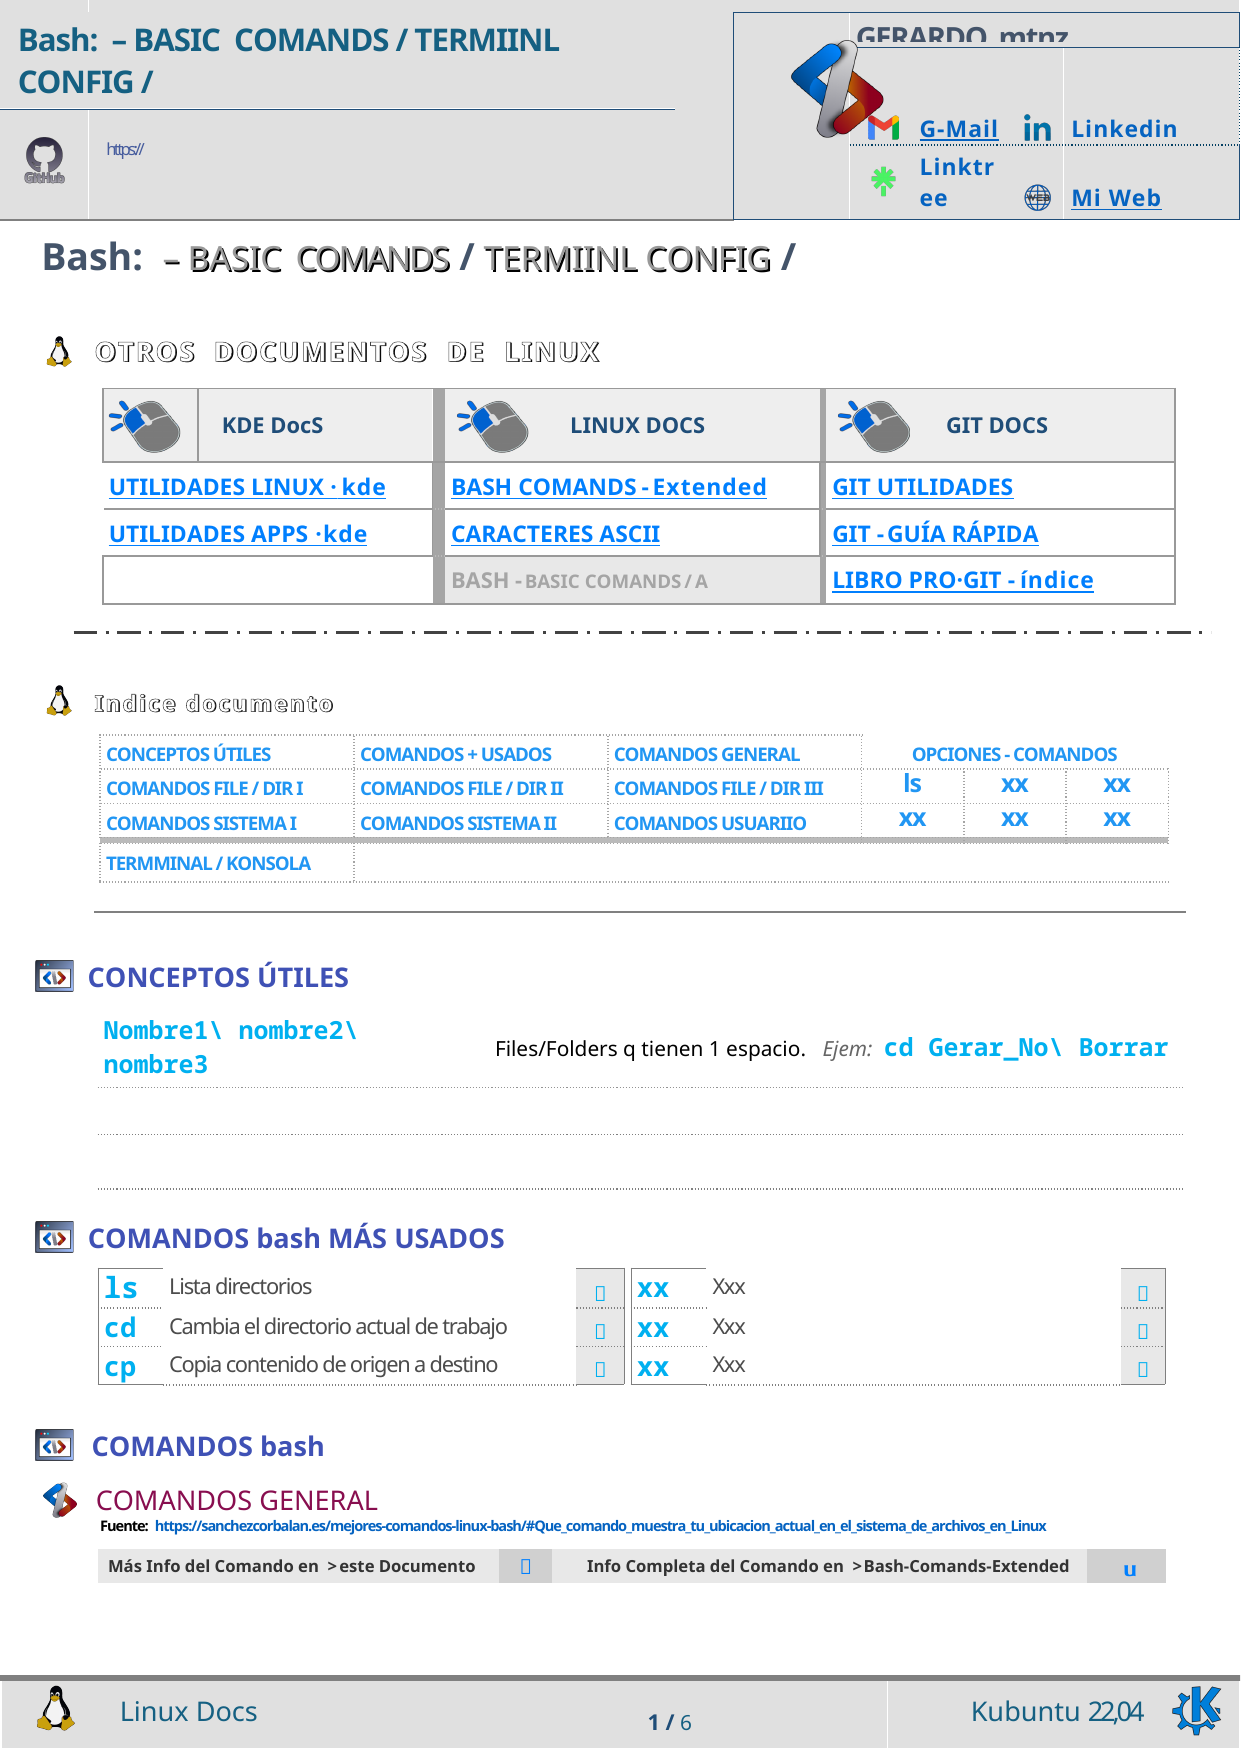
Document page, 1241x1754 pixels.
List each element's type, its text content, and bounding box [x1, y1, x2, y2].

table_cell Copia contenido de origen a destino [163, 1346, 576, 1384]
table_cell GIT - GUÍA RÁPIDA [826, 510, 1174, 555]
picture [837, 395, 910, 456]
table_cell Xxx [706, 1346, 1121, 1384]
picture [16, 132, 73, 188]
table_cell GIT UTILIDADES [826, 463, 1174, 508]
table_header COMANDOS GENERAL [608, 734, 862, 768]
table_cell [820, 555, 826, 603]
table_cell xx [964, 768, 1066, 802]
table_cell xx [632, 1307, 706, 1346]
table_cell [433, 463, 445, 508]
table_cell ls [862, 768, 964, 802]
table_cell [481, 1086, 1183, 1133]
table_header Más Info del Comando en > este Documento [98, 1549, 499, 1583]
table_header COMANDOS + USADOS [354, 734, 608, 768]
subtitle CONCEPTOS ÚTILES [35, 958, 1186, 995]
picture [108, 395, 181, 456]
list OTROS DOCUMENTOS DE LINUX [41, 332, 1186, 369]
table_header LINUX DOCS [547, 389, 820, 461]
picture [598, 1286, 605, 1299]
table_cell [354, 837, 608, 843]
table_cell  [576, 1307, 624, 1346]
table_cell Xxx [706, 1307, 1121, 1346]
list Indice documento [75, 684, 1186, 718]
table_cell LIBRO PRO·GIT - índice [826, 557, 1174, 603]
table_header  [499, 1549, 552, 1583]
table_cell COMANDOS FILE / DIR III [608, 768, 862, 802]
table_cell [433, 508, 445, 555]
table_cell COMANDOS SISTEMA II [354, 803, 608, 837]
table_header [445, 389, 547, 461]
table_header  [1087, 1549, 1166, 1583]
table_cell [862, 837, 964, 843]
table_header [826, 389, 922, 461]
table_header KDE DocS [199, 389, 432, 461]
table_cell [964, 837, 1066, 843]
table_cell cd [99, 1307, 163, 1346]
table_cell [608, 843, 862, 881]
table_cell [821, 508, 826, 555]
table_header [625, 1268, 631, 1384]
table_cell Cambia el directorio actual de trabajo [163, 1307, 576, 1346]
table_cell [862, 843, 1168, 881]
table_cell xx [632, 1346, 706, 1384]
table_header Files/Folders q tienen 1 espacio. Ejem: cd Gerar_No\ Borrar [481, 1007, 1183, 1086]
table_cell TERMMINAL / KONSOLA [100, 843, 354, 881]
text Fuente: https://sanchezcorbalan.es/mejores-comandos-linux-bash/#Que_comando_muestra_tu_ubicacion_actual_en_el_sistema_de_archivos_en_Linux [100, 1519, 1240, 1534]
picture [42, 684, 75, 718]
table_header  [1121, 1269, 1165, 1307]
table_cell CARACTERES ASCII [445, 510, 819, 555]
table_header [104, 389, 197, 461]
table_cell [481, 1134, 1183, 1188]
table_cell [1066, 837, 1168, 843]
picture [598, 1324, 605, 1337]
table_cell COMANDOS USUARIIO [608, 803, 862, 837]
subtitle COMANDOS GENERAL [42, 1481, 1240, 1519]
table_header CONCEPTOS ÚTILES [100, 734, 354, 768]
picture [781, 34, 900, 144]
table_header  [576, 1269, 624, 1307]
picture [35, 960, 74, 992]
table_header Xxx [706, 1268, 1121, 1307]
table_cell [104, 557, 432, 603]
picture [456, 395, 529, 456]
table_cell BASH COMANDS - Extended [445, 463, 819, 508]
table_cell  [576, 1346, 624, 1384]
table_header Lista directorios [163, 1268, 576, 1307]
table_header GIT DOCS [922, 389, 1174, 461]
subtitle COMANDOS bash MÁS USADOS [35, 1219, 1186, 1256]
table_cell [100, 837, 354, 843]
subtitle Bash: – BASIC COMANDS / TERMIINL CONFIG / [41, 230, 1186, 281]
table_cell xx [1066, 803, 1168, 837]
picture [1021, 111, 1054, 144]
table_cell xx [862, 803, 964, 837]
text COMANDOS bash [35, 1427, 1186, 1464]
table_header Info Completa del Comando en > Bash-Comands-Extended [552, 1549, 1087, 1583]
table_cell [608, 837, 862, 843]
table_cell COMANDOS FILE / DIR II [354, 768, 608, 802]
table_cell xx [964, 803, 1066, 837]
picture [1021, 181, 1054, 214]
table_header Nombre1\ nombre2\ nombre3 [98, 1007, 481, 1086]
table_cell [354, 843, 608, 881]
table_header [433, 389, 445, 461]
table_cell  [1121, 1307, 1165, 1346]
picture [868, 166, 899, 197]
table_cell xx [1066, 768, 1168, 802]
table_header xx [632, 1269, 706, 1307]
picture [1138, 1324, 1147, 1337]
picture [1170, 1684, 1223, 1737]
table_cell [98, 1086, 481, 1133]
picture [1138, 1286, 1147, 1299]
table_cell COMANDOS SISTEMA I [100, 803, 354, 837]
picture [35, 1221, 74, 1253]
table_header ls [99, 1269, 163, 1307]
table_cell UTILIDADES LINUX · kde [103, 463, 432, 508]
table_header OPCIONES - COMANDOS [862, 734, 1168, 768]
table_header [820, 389, 826, 461]
table_cell BASH - BASIC COMANDS / A [445, 557, 820, 603]
table_cell UTILIDADES APPS ·kde [103, 508, 432, 555]
table_cell COMANDOS FILE / DIR I [100, 768, 354, 802]
table_cell [821, 463, 826, 508]
picture [1138, 1362, 1147, 1375]
table_cell cp [99, 1346, 163, 1384]
table_cell [433, 555, 445, 603]
picture [598, 1362, 605, 1375]
table_cell  [1121, 1346, 1165, 1384]
picture [43, 1482, 77, 1518]
table_cell [98, 1134, 481, 1188]
picture [35, 1429, 74, 1461]
picture [42, 335, 75, 369]
picture [30, 1684, 80, 1734]
